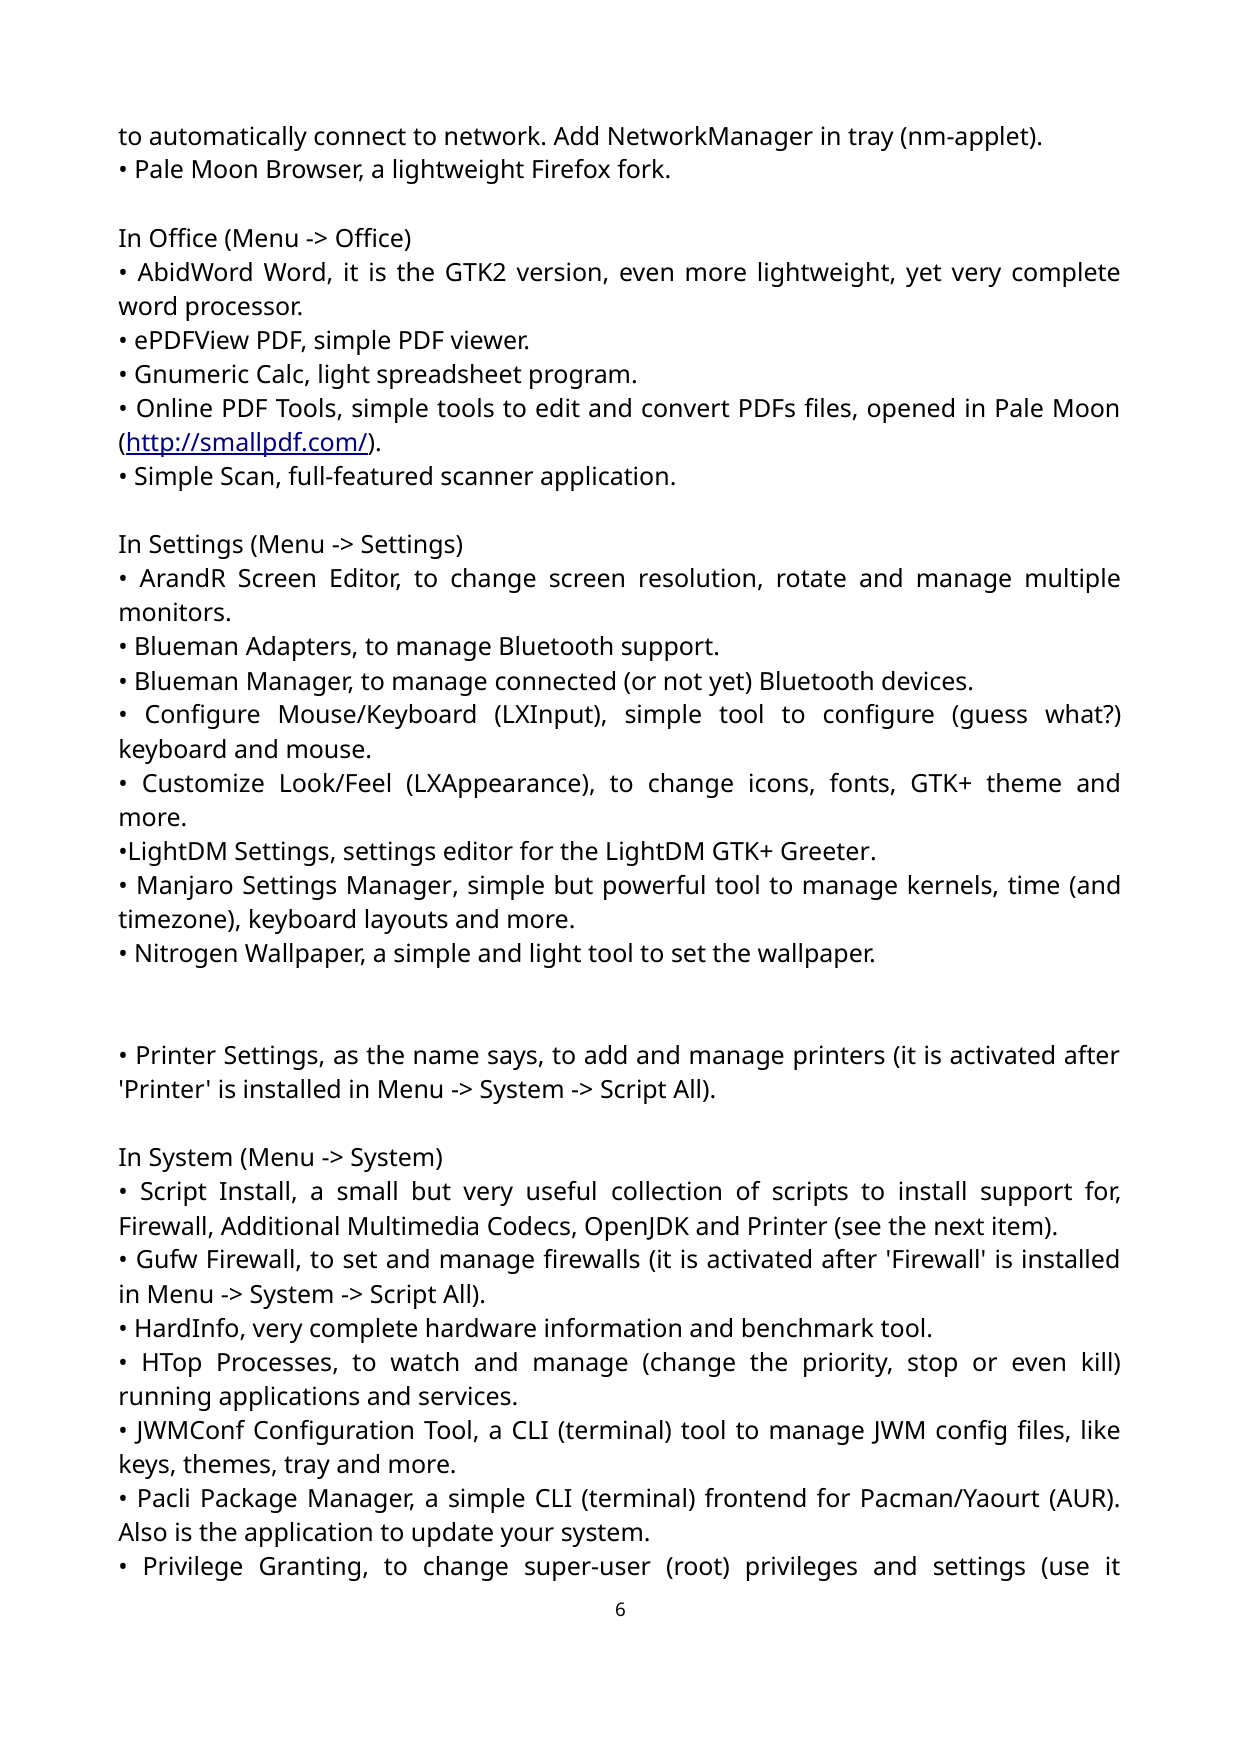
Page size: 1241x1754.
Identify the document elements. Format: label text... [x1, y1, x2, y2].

text • Customize Look/Feel (LXAppearance), to change icons, fonts, GTK+ theme and more. [118, 765, 1122, 833]
text • Pale Moon Browser, a lightweight Firefox fork. [118, 152, 1122, 186]
text • ePDFView PDF, simple PDF viewer. [118, 322, 1122, 357]
text • JWMConf Configuration Tool, a CLI (terminal) tool to manage JWM config files, like keys, themes, tray and more. [118, 1412, 1122, 1481]
text •LightDM Settings, settings editor for the LightDM GTK+ Greeter. [118, 833, 1122, 867]
text • Printer Settings, as the name says, to add and manage printers (it is activated after 'Printer' is installed in Menu -> System -> Script All). [118, 1038, 1122, 1106]
text • Pacli Package Manager, a simple CLI (terminal) frontend for Pacman/Yaourt (AUR). Also is the application to update your system. [118, 1481, 1122, 1549]
text • Configure Mouse/Keyboard (LXInput), simple tool to configure (guess what?) keyboard and mouse. [118, 697, 1122, 765]
text • HardInfo, very complete hardware information and benchmark tool. [118, 1310, 1122, 1344]
text • Online PDF Tools, simple tools to edit and convert PDFs files, opened in Pale Moon (http://smallpdf.com/). [118, 391, 1122, 459]
text • Blueman Manager, to manage connected (or not yet) Bluetooth devices. [118, 663, 1122, 697]
text • Gufw Firewall, to set and manage firewalls (it is activated after 'Firewall' is installed in Menu -> System -> Script All). [118, 1242, 1122, 1310]
text • Gnumeric Calc, light spreadsheet program. [118, 357, 1122, 391]
text • Nitrogen Wallpaper, a simple and light tool to set the wallpaper. [118, 936, 1122, 970]
text In Office (Menu -> Office) [118, 220, 1122, 254]
text to automatically connect to network. Add NetworkManager in tray (nm-applet). [118, 118, 1122, 152]
text • Simple Scan, full-featured scanner application. [118, 459, 1122, 493]
text • Manjaro Settings Manager, simple but powerful tool to manage kernels, time (and timezone), keyboard layouts and more. [118, 867, 1122, 936]
text • AbidWord Word, it is the GTK2 version, even more lightweight, yet very complete word processor. [118, 254, 1122, 322]
text • HTop Processes, to watch and manage (change the priority, stop or even kill) running applications and services. [118, 1344, 1122, 1412]
text • Script Install, a small but very useful collection of scripts to install support for, Firewall, Additional Multimedia Codecs, OpenJDK and Printer (see the next item). [118, 1174, 1122, 1242]
text • ArandR Screen Editor, to change screen resolution, rotate and manage multiple monitors. [118, 561, 1122, 629]
text In System (Menu -> System) [118, 1140, 1122, 1174]
text In Settings (Menu -> Settings) [118, 527, 1122, 561]
text • Blueman Adapters, to manage Bluetooth support. [118, 629, 1122, 663]
text • Privilege Granting, to change super-user (root) privileges and settings (use it [118, 1549, 1122, 1583]
